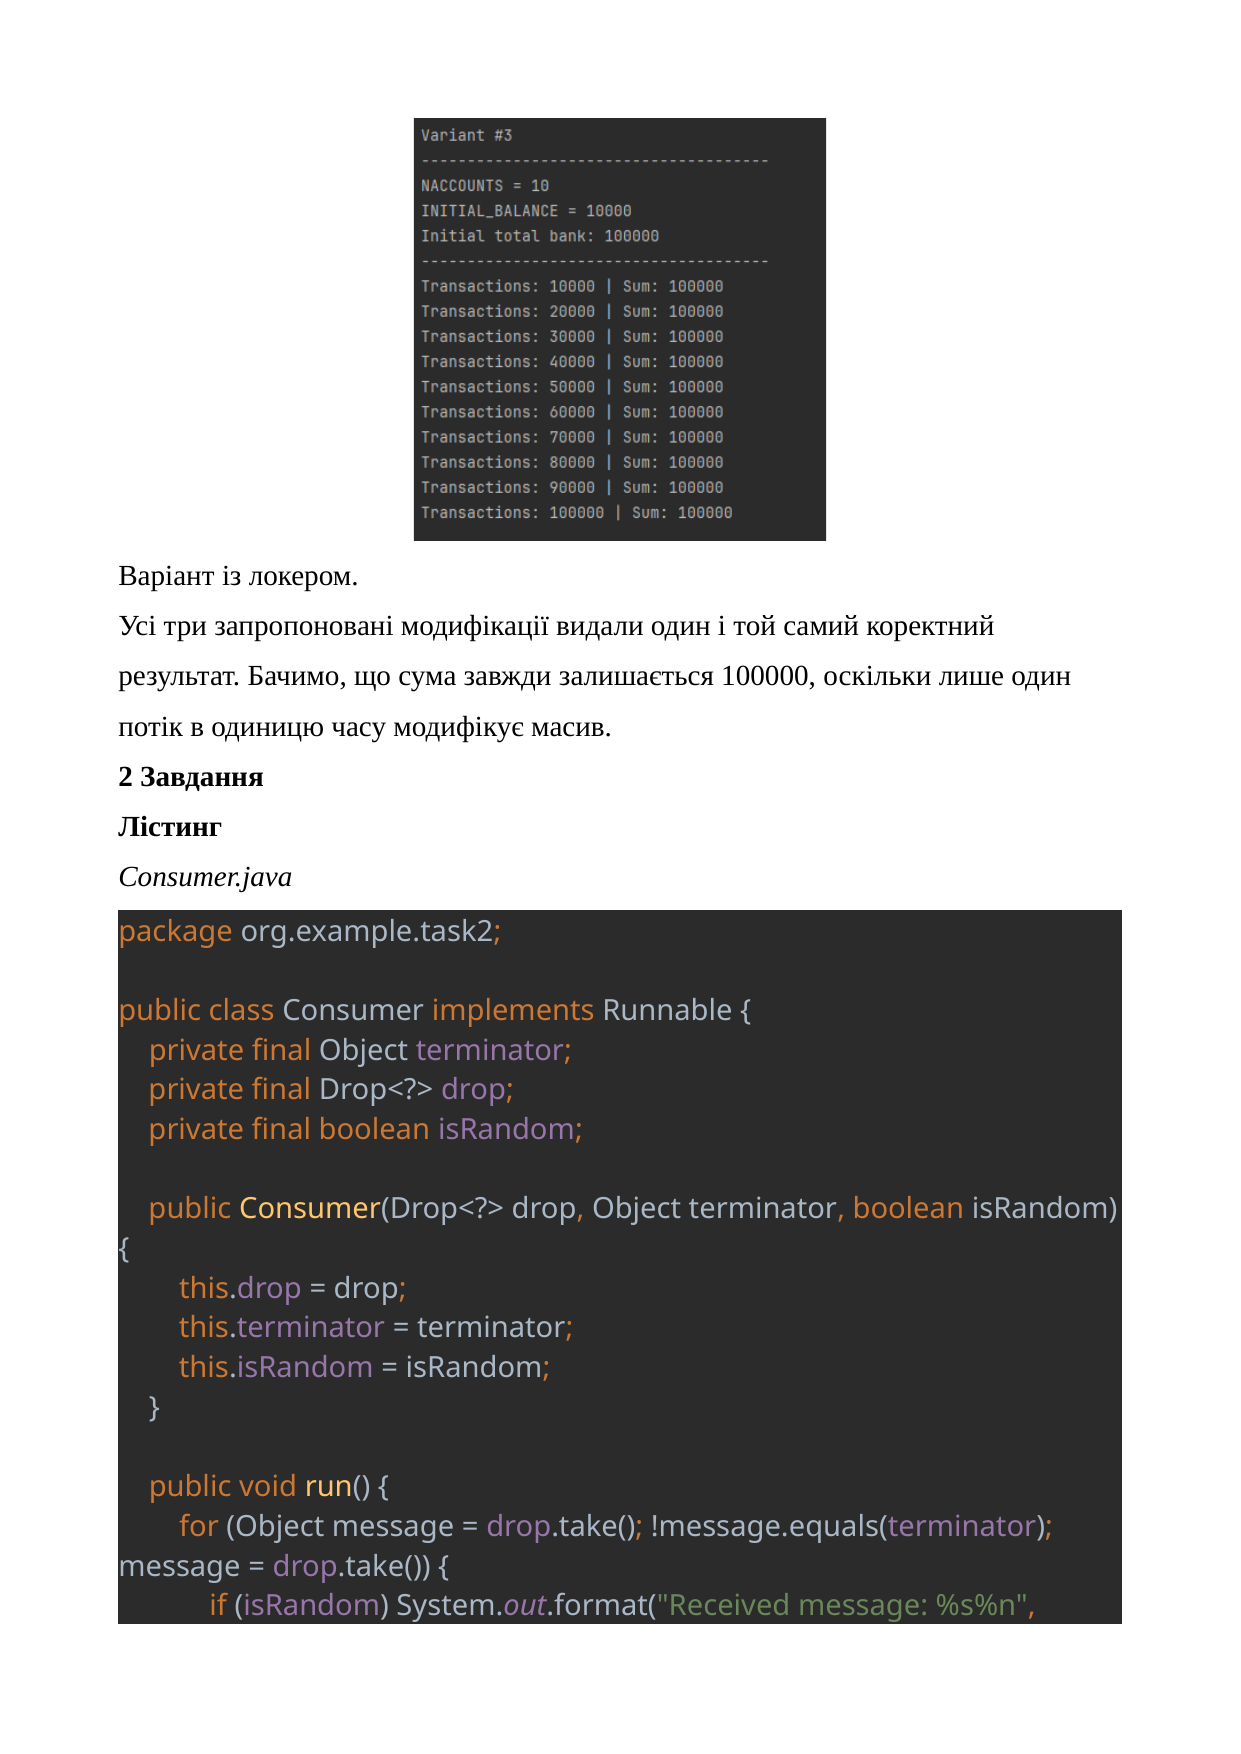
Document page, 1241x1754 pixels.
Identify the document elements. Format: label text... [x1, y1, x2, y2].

text package org.example.task2; public class Consumer implements Runnable { private final Object terminator; private final Drop<?> drop; private final boolean isRandom; public Consumer(Drop<?> drop, Object terminator, boolean isRandom) { this.drop = drop; this.terminator = terminator; this.isRandom = isRandom; } public void run() { for (Object message = drop.take(); !message.equals(terminator); message = drop.take()) { if (isRandom) System.out.format("Received message: %s%n", [118, 910, 1122, 1624]
text Лістинг [118, 809, 1122, 843]
text 2 Завдання [118, 759, 1122, 792]
picture [413, 118, 827, 541]
text Усі три запропоновані модифікації видали один і той самий коректний результат. Бачимо, що сума завжди залишається 100000, оскільки лише один потік в одиницю часу модифікує масив. [118, 608, 1122, 742]
text Варіант із локером. [118, 118, 1122, 591]
text Consumer.java [118, 859, 1122, 893]
